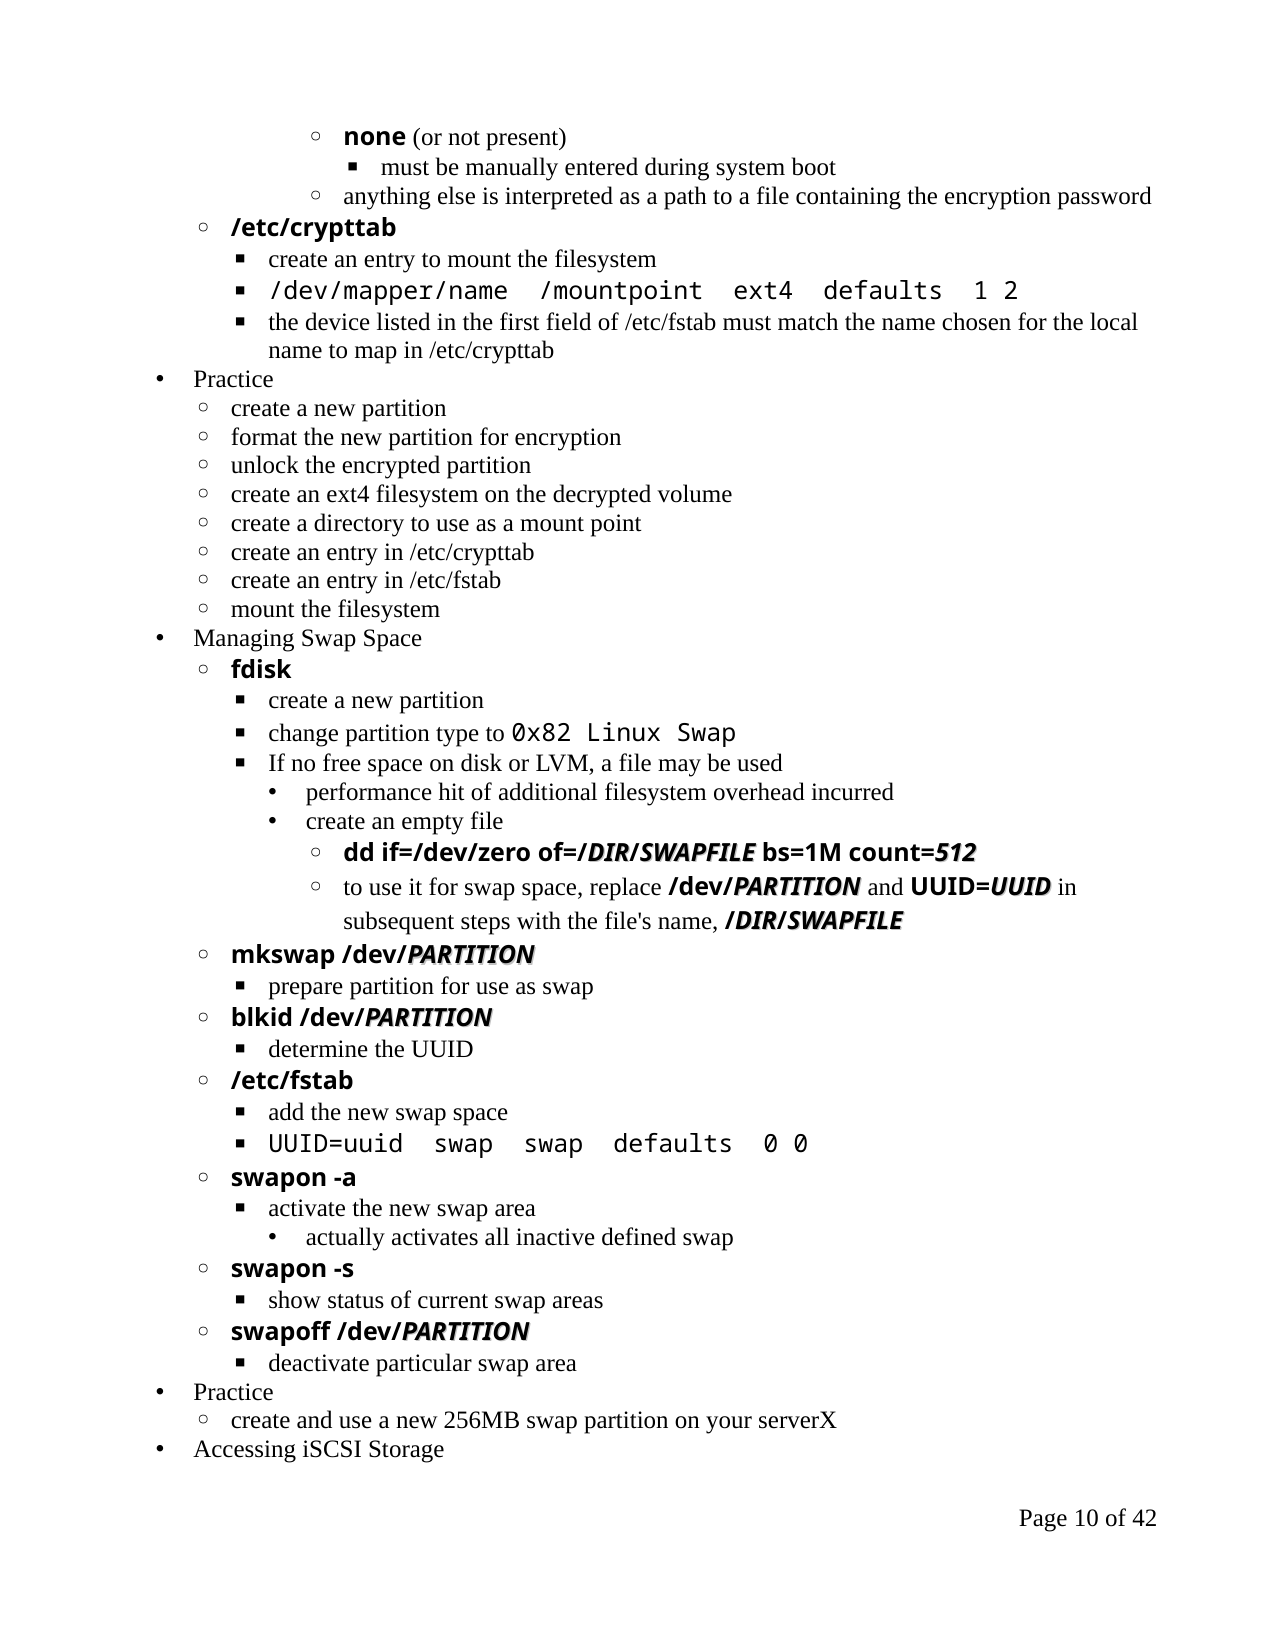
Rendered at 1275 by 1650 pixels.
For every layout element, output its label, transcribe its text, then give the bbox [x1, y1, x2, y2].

list create an entry in /etc/crypttab [193, 537, 1157, 565]
list to use it for swap space, replace /dev/partition and UUID=uuid in subsequent steps with the file's name, /dir/swapfile [306, 869, 1157, 937]
list create a new partition [193, 393, 1157, 422]
list anything else is interpreted as a path to a file containing the encryption password [306, 181, 1157, 210]
list none (or not present) [306, 118, 1157, 152]
list UUID=uuid swap swap defaults 0 0 [231, 1125, 1157, 1159]
list create an entry in /etc/fstab [193, 565, 1157, 594]
list dd if=/dev/zero of=/dir/swapfile bs=1M count=512 [306, 835, 1157, 869]
list unlock the encrypted partition [193, 450, 1157, 479]
list actually activates all inactive defined swap [268, 1222, 1157, 1251]
list performance hit of additional filesystem overhead incurred [268, 777, 1157, 806]
list /dev/mapper/name /mountpoint ext4 defaults 1 2 [231, 272, 1157, 307]
list create an empty file [268, 806, 1157, 835]
list create and use a new 256MB swap partition on your serverX [193, 1405, 1157, 1434]
list Practice [156, 1377, 1157, 1405]
list add the new swap space [231, 1097, 1157, 1125]
list /etc/fstab [193, 1062, 1157, 1097]
list the device listed in the first field of /etc/fstab must match the name chosen for the local name to map in /etc/crypttab [231, 307, 1157, 364]
list create an ext4 filesystem on the decrypted volume [193, 479, 1157, 508]
list /etc/crypttab [193, 210, 1157, 244]
list mount the filesystem [193, 594, 1157, 623]
list determine the UUID [231, 1034, 1157, 1062]
list show status of current swap areas [231, 1285, 1157, 1314]
list swapon -s [193, 1251, 1157, 1285]
list create a new partition [231, 686, 1157, 714]
list must be manually entered during system boot [343, 152, 1157, 181]
list swapoff /dev/partition [193, 1314, 1157, 1348]
list blkid /dev/partition [193, 1000, 1157, 1034]
list swapon -a [193, 1159, 1157, 1193]
list If no free space on disk or LVM, a file may be used [231, 748, 1157, 777]
list create a directory to use as a mount point [193, 508, 1157, 537]
list Accessing iSCSI Storage [156, 1434, 1157, 1463]
list change partition type to 0x82 Linux Swap [231, 714, 1157, 748]
list mkswap /dev/partition [193, 937, 1157, 971]
list Practice [156, 364, 1157, 393]
list activate the new swap area [231, 1193, 1157, 1222]
list fdisk [193, 652, 1157, 686]
list deactivate particular swap area [231, 1348, 1157, 1377]
list format the new partition for encryption [193, 422, 1157, 450]
list prepare partition for use as swap [231, 971, 1157, 1000]
list Managing Swap Space [156, 623, 1157, 652]
list create an entry to mount the filesystem [231, 244, 1157, 272]
